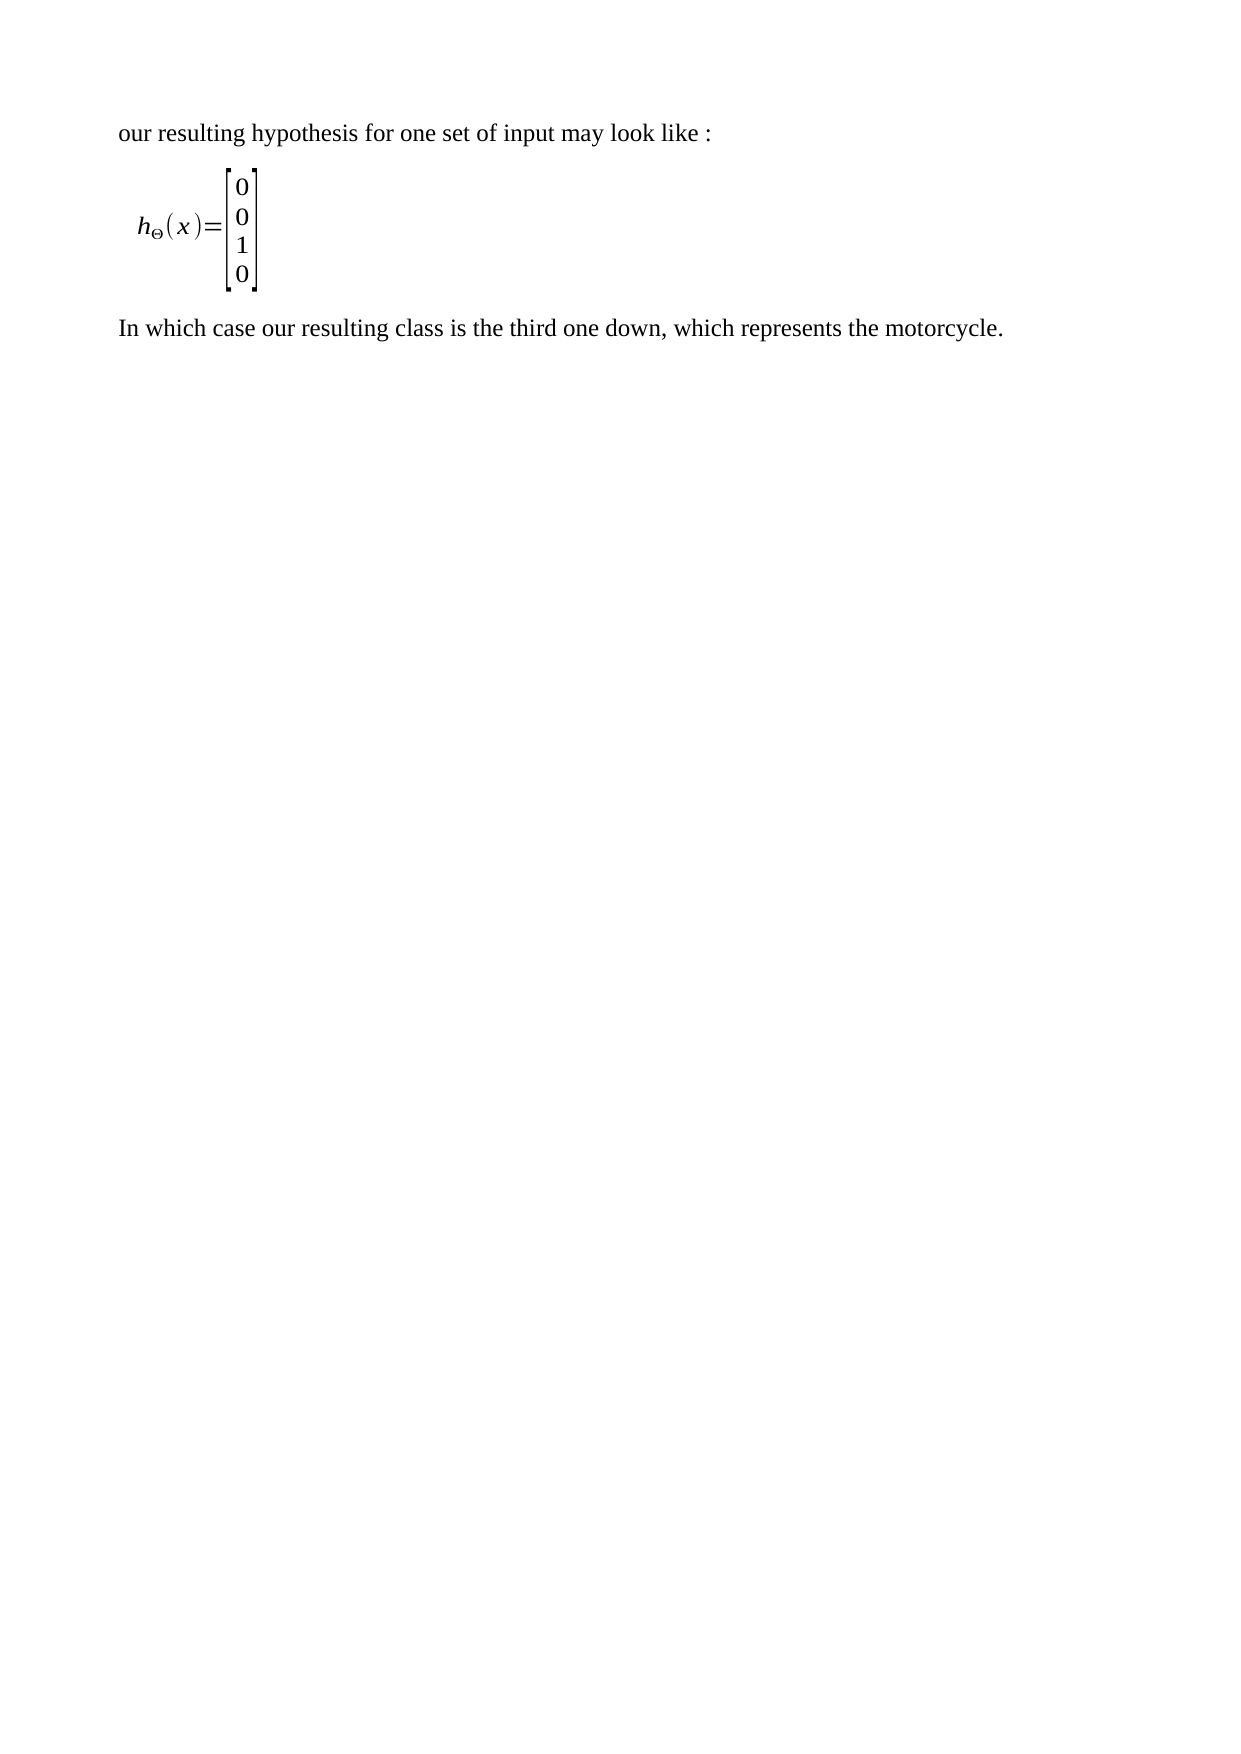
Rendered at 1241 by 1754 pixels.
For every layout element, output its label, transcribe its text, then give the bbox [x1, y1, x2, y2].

text In which case our resulting class is the third one down, which represents the motorcycle. [118, 313, 1122, 342]
text our resulting hypothesis for one set of input may look like : [118, 118, 1122, 147]
